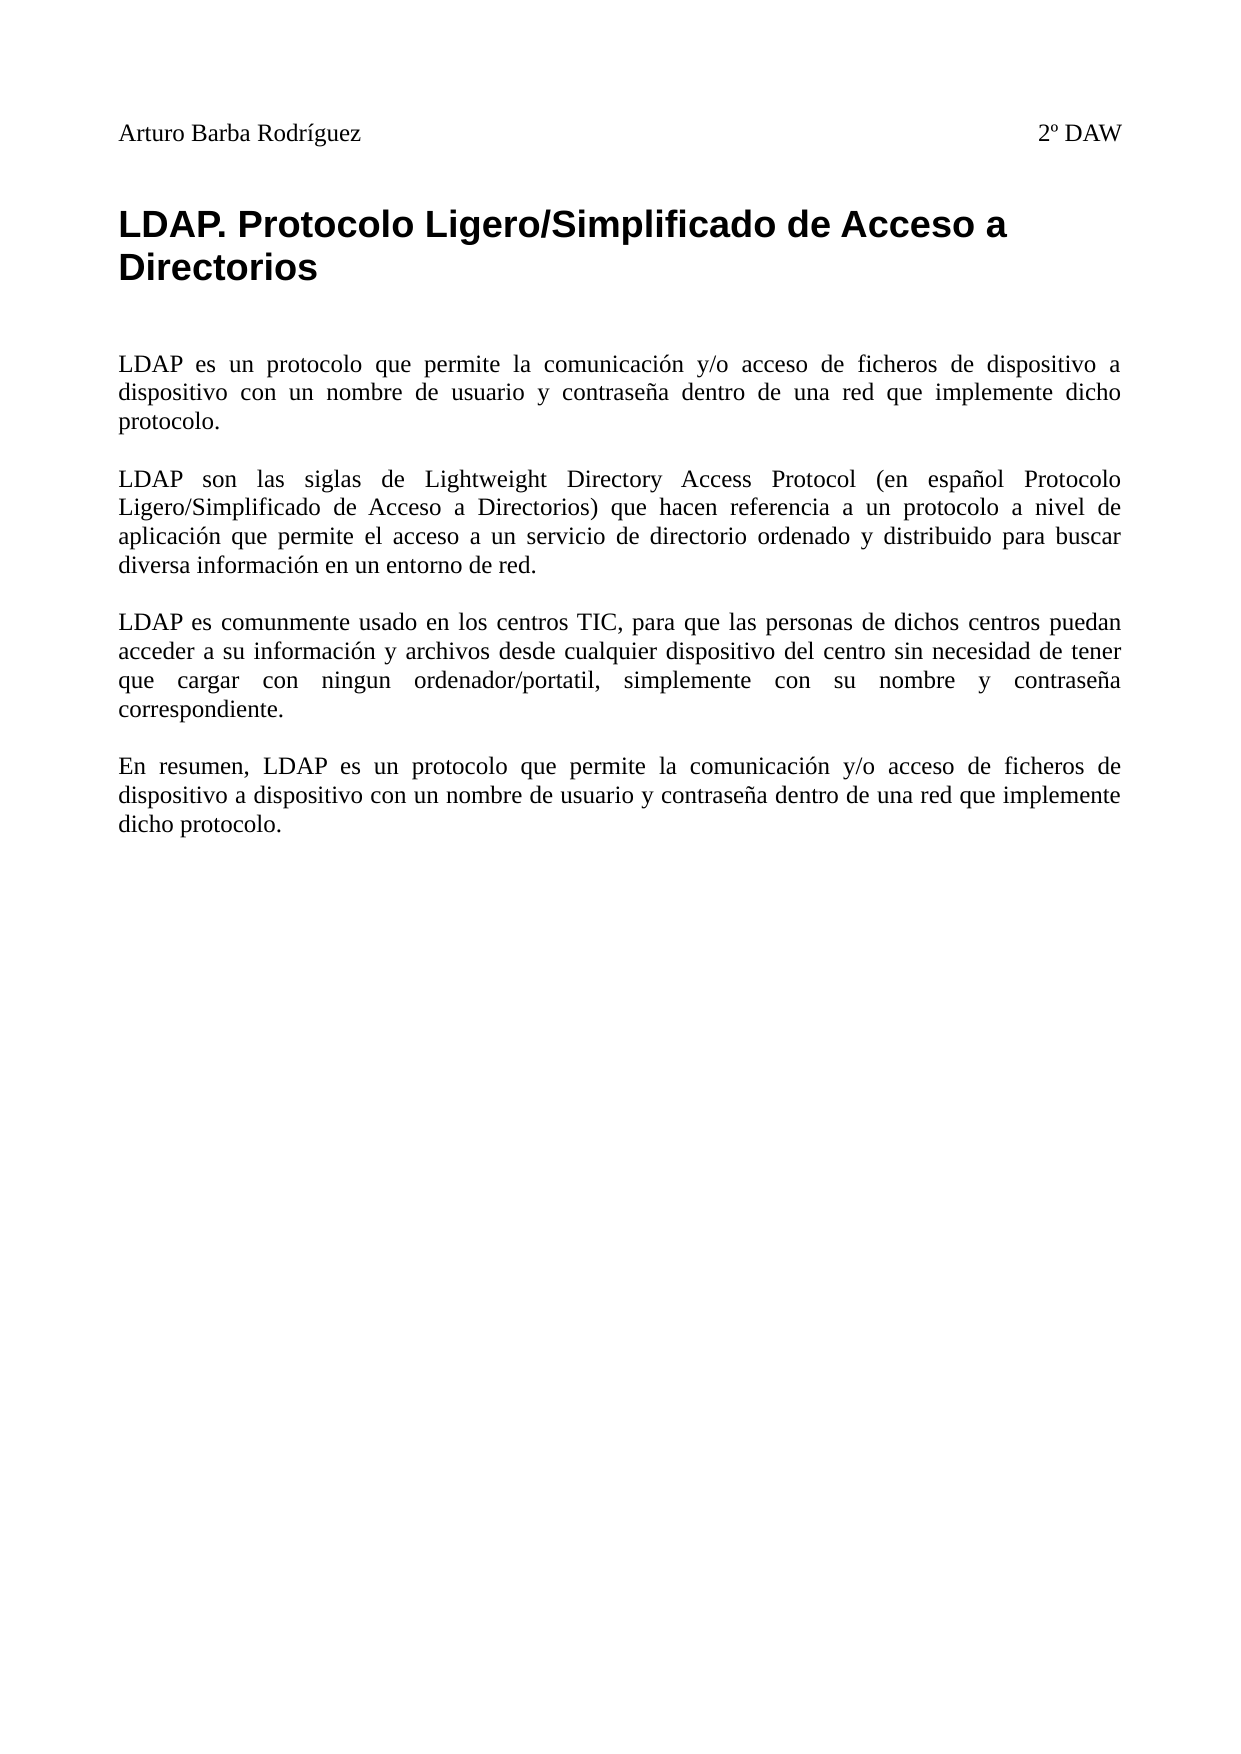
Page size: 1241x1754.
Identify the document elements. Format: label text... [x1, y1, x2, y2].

subtitle LDAP. Protocolo Ligero/Simplificado de Acceso a Directorios [118, 201, 1122, 289]
text LDAP es comunmente usado en los centros TIC, para que las personas de dichos centros puedan acceder a su información y archivos desde cualquier dispositivo del centro sin necesidad de tener que cargar con ningun ordenador/portatil, simplemente con su nombre y contraseña correspondiente. [118, 607, 1122, 722]
text LDAP es un protocolo que permite la comunicación y/o acceso de ficheros de dispositivo a dispositivo con un nombre de usuario y contraseña dentro de una red que implemente dicho protocolo. [118, 349, 1122, 435]
text LDAP son las siglas de Lightweight Directory Access Protocol (en español Protocolo Ligero/Simplificado de Acceso a Directorios) que hacen referencia a un protocolo a nivel de aplicación que permite el acceso a un servicio de directorio ordenado y distribuido para buscar diversa información en un entorno de red. [118, 464, 1122, 579]
text En resumen, LDAP es un protocolo que permite la comunicación y/o acceso de ficheros de dispositivo a dispositivo con un nombre de usuario y contraseña dentro de una red que implemente dicho protocolo. [118, 751, 1122, 837]
